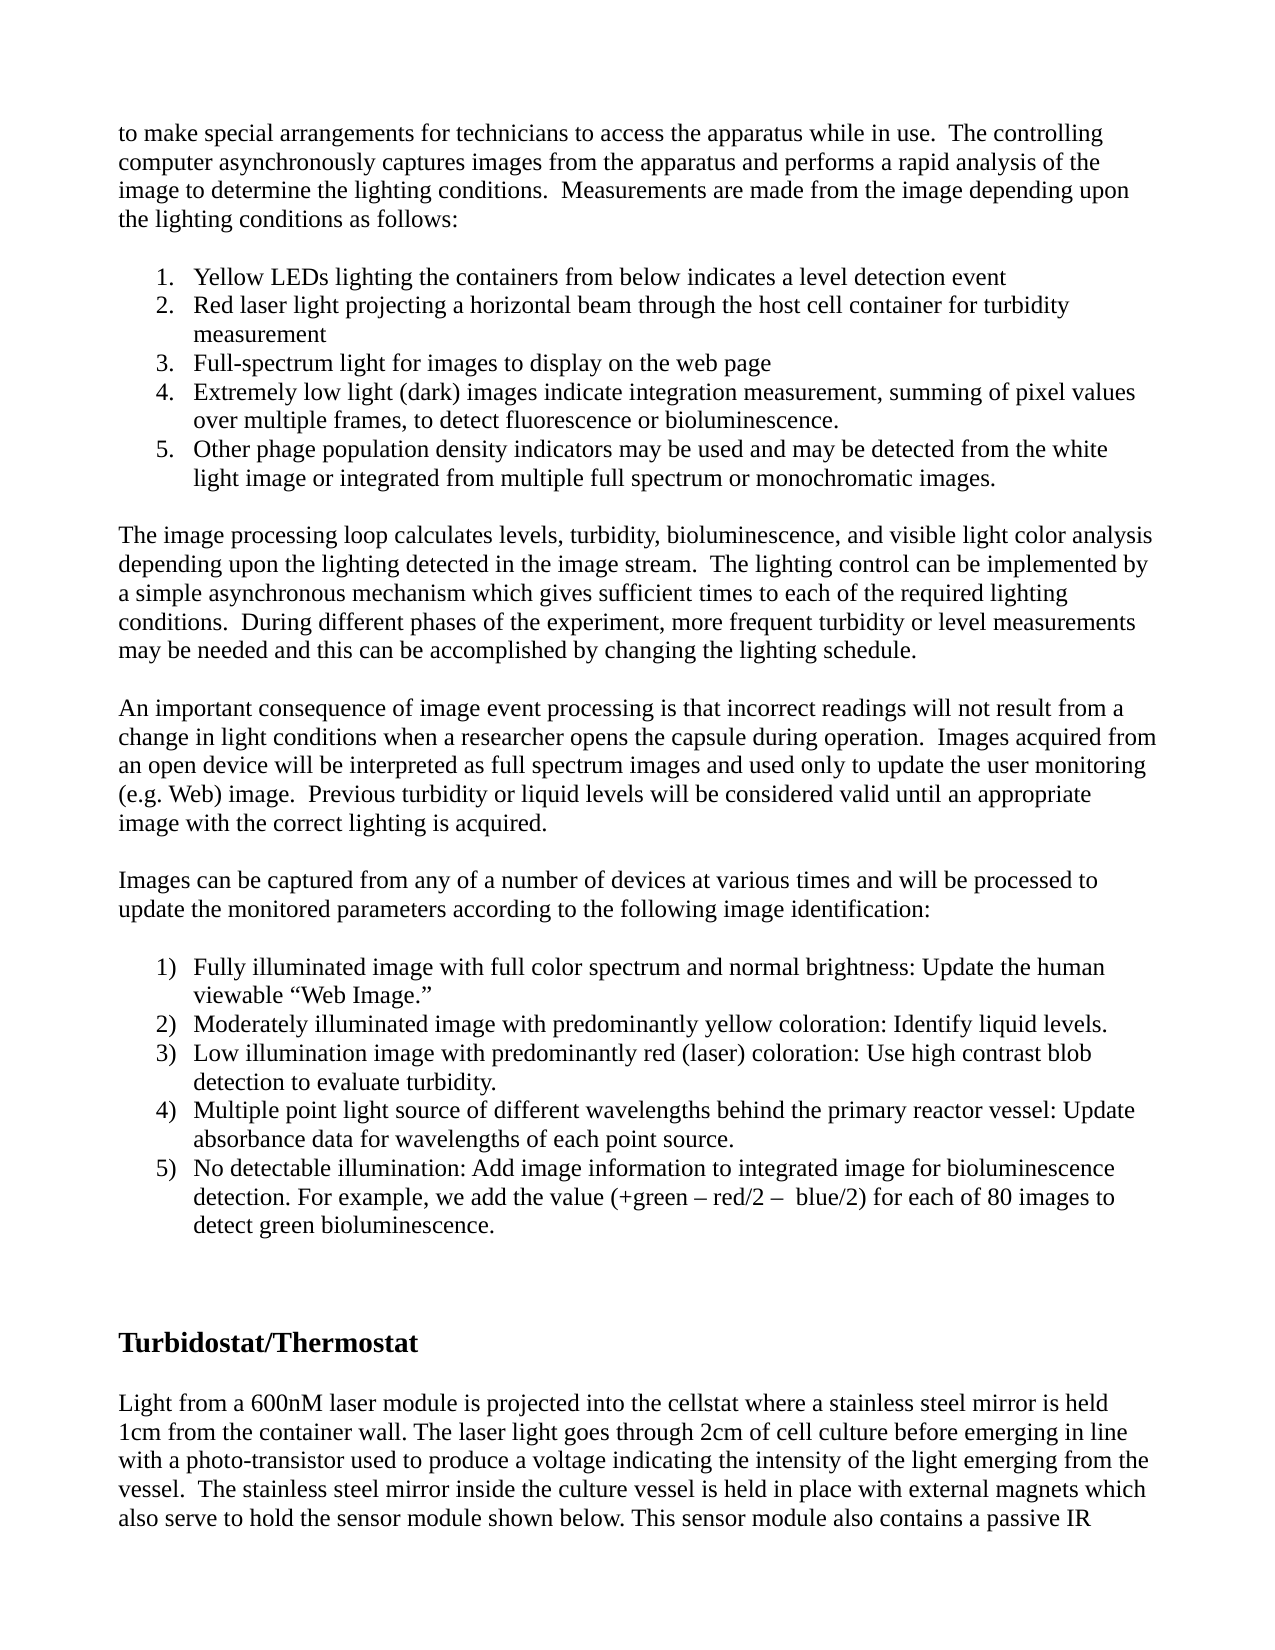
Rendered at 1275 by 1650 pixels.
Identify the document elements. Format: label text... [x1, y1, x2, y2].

list No detectable illumination: Add image information to integrated image for bioluminescence detection. For example, we add the value (+green – red/2 – blue/2) for each of 80 images to detect green bioluminescence. [156, 1153, 1157, 1239]
list Other phage population density indicators may be used and may be detected from the white light image or integrated from multiple full spectrum or monochromatic images. [156, 434, 1157, 492]
text Light from a 600nM laser module is projected into the cellstat where a stainless steel mirror is held 1cm from the container wall. The laser light goes through 2cm of cell culture before emerging in line with a photo-transistor used to produce a voltage indicating the intensity of the light emerging from the vessel. The stainless steel mirror inside the culture vessel is held in place with external magnets which also serve to hold the sensor module shown below. This sensor module also contains a passive IR [118, 1388, 1157, 1532]
list Fully illuminated image with full color spectrum and normal brightness: Update the human viewable “Web Image.” [156, 952, 1157, 1009]
text Images can be captured from any of a number of devices at various times and will be processed to update the monitored parameters according to the following image identification: [118, 866, 1157, 923]
list Red laser light projecting a horizontal beam through the host cell container for turbidity measurement [156, 291, 1157, 348]
text Turbidostat/Thermostat [118, 1326, 1157, 1359]
text An important consequence of image event processing is that incorrect readings will not result from a change in light conditions when a researcher opens the capsule during operation. Images acquired from an open device will be interpreted as full spectrum images and used only to update the user monitoring (e.g. Web) image. Previous turbidity or liquid levels will be considered valid until an appropriate image with the correct lighting is acquired. [118, 693, 1157, 837]
list Low illumination image with predominantly red (laser) coloration: Use high contrast blob detection to evaluate turbidity. [156, 1038, 1157, 1096]
list Extremely low light (dark) images indicate integration measurement, summing of pixel values over multiple frames, to detect fluorescence or bioluminescence. [156, 377, 1157, 434]
list Multiple point light source of different wavelengths behind the primary reactor vessel: Update absorbance data for wavelengths of each point source. [156, 1096, 1157, 1153]
list Full-spectrum light for images to display on the web page [156, 348, 1157, 377]
list Yellow LEDs lighting the containers from below indicates a level detection event [156, 262, 1157, 291]
list Moderately illuminated image with predominantly yellow coloration: Identify liquid levels. [156, 1009, 1157, 1038]
text to make special arrangements for technicians to access the apparatus while in use. The controlling computer asynchronously captures images from the apparatus and performs a rapid analysis of the image to determine the lighting conditions. Measurements are made from the image depending upon the lighting conditions as follows: [118, 118, 1157, 262]
text The image processing loop calculates levels, turbidity, bioluminescence, and visible light color analysis depending upon the lighting detected in the image stream. The lighting control can be implemented by a simple asynchronous mechanism which gives sufficient times to each of the required lighting conditions. During different phases of the experiment, more frequent turbidity or level measurements may be needed and this can be accomplished by changing the lighting schedule. [118, 521, 1157, 693]
